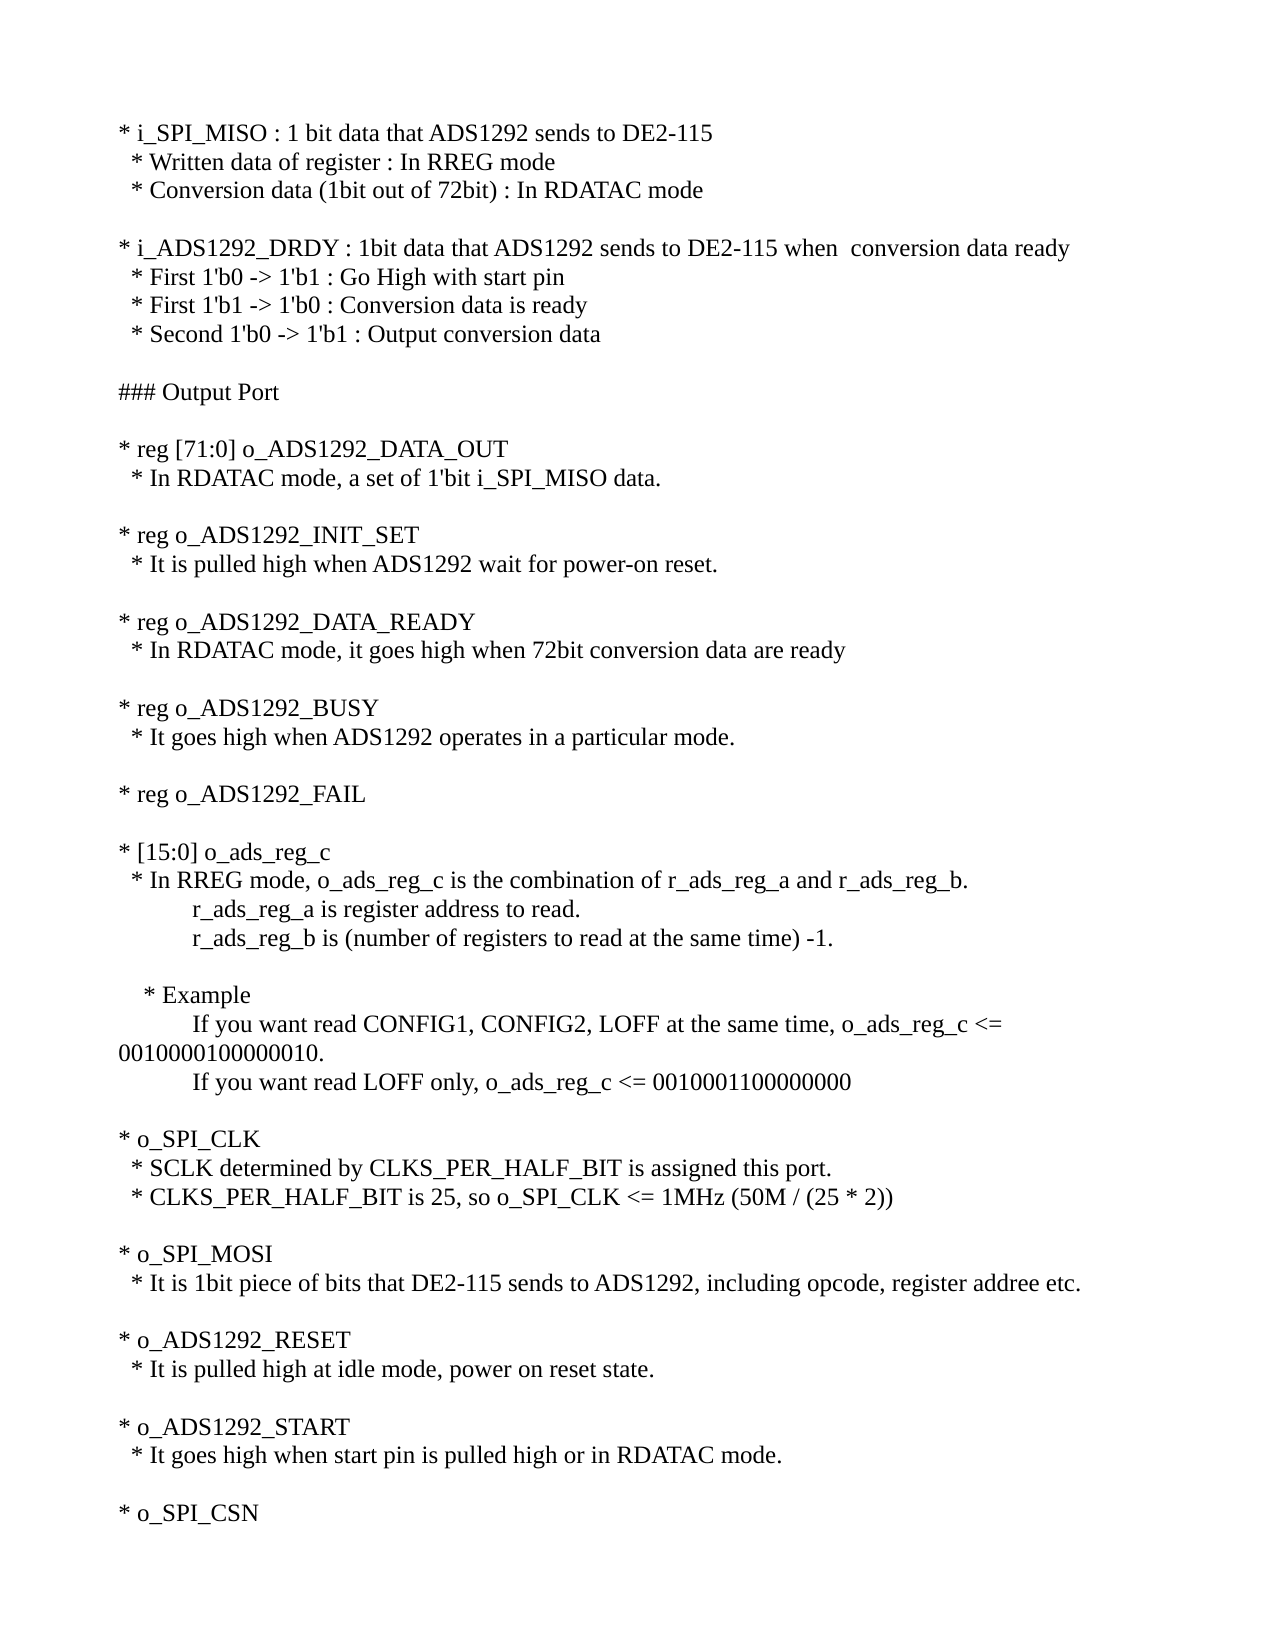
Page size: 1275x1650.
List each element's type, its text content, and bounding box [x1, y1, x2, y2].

text * It goes high when start pin is pulled high or in RDATAC mode. [118, 1441, 1157, 1469]
text r_ads_reg_b is (number of registers to read at the same time) -1. [118, 923, 1157, 952]
text * reg o_ADS1292_FAIL [118, 779, 1157, 808]
text * In RREG mode, o_ads_reg_c is the combination of r_ads_reg_a and r_ads_reg_b. [118, 866, 1157, 894]
text * o_SPI_CLK [118, 1124, 1157, 1153]
text * Example [118, 981, 1157, 1009]
text * In RDATAC mode, it goes high when 72bit conversion data are ready [118, 636, 1157, 664]
text * reg o_ADS1292_DATA_READY [118, 607, 1157, 636]
text ### Output Port [118, 377, 1157, 406]
text * In RDATAC mode, a set of 1'bit i_SPI_MISO data. [118, 463, 1157, 492]
text If you want read CONFIG1, CONFIG2, LOFF at the same time, o_ads_reg_c <= 0010000100000010. [118, 1009, 1157, 1067]
text * CLKS_PER_HALF_BIT is 25, so o_SPI_CLK <= 1MHz (50M / (25 * 2)) [118, 1182, 1157, 1211]
text * reg o_ADS1292_BUSY [118, 693, 1157, 722]
text r_ads_reg_a is register address to read. [118, 894, 1157, 923]
text * o_ADS1292_RESET [118, 1326, 1157, 1354]
text * Conversion data (1bit out of 72bit) : In RDATAC mode [118, 176, 1157, 204]
text * First 1'b0 -> 1'b1 : Go High with start pin [118, 262, 1157, 291]
text * It is pulled high at idle mode, power on reset state. [118, 1354, 1157, 1383]
text * Written data of register : In RREG mode [118, 147, 1157, 176]
text * o_SPI_MOSI [118, 1239, 1157, 1268]
text * [15:0] o_ads_reg_c [118, 837, 1157, 866]
text If you want read LOFF only, o_ads_reg_c <= 0010001100000000 [118, 1067, 1157, 1096]
text * o_ADS1292_START [118, 1412, 1157, 1441]
text * reg o_ADS1292_INIT_SET [118, 521, 1157, 549]
text * First 1'b1 -> 1'b0 : Conversion data is ready [118, 291, 1157, 319]
text * It goes high when ADS1292 operates in a particular mode. [118, 722, 1157, 751]
text * It is 1bit piece of bits that DE2-115 sends to ADS1292, including opcode, register addree etc. [118, 1268, 1157, 1297]
text * o_SPI_CSN [118, 1498, 1157, 1527]
text * Second 1'b0 -> 1'b1 : Output conversion data [118, 319, 1157, 348]
text * It is pulled high when ADS1292 wait for power-on reset. [118, 549, 1157, 578]
text * SCLK determined by CLKS_PER_HALF_BIT is assigned this port. [118, 1153, 1157, 1182]
text * i_SPI_MISO : 1 bit data that ADS1292 sends to DE2-115 [118, 118, 1157, 147]
text * reg [71:0] o_ADS1292_DATA_OUT [118, 434, 1157, 463]
text * i_ADS1292_DRDY : 1bit data that ADS1292 sends to DE2-115 when conversion data ready [118, 233, 1157, 262]
